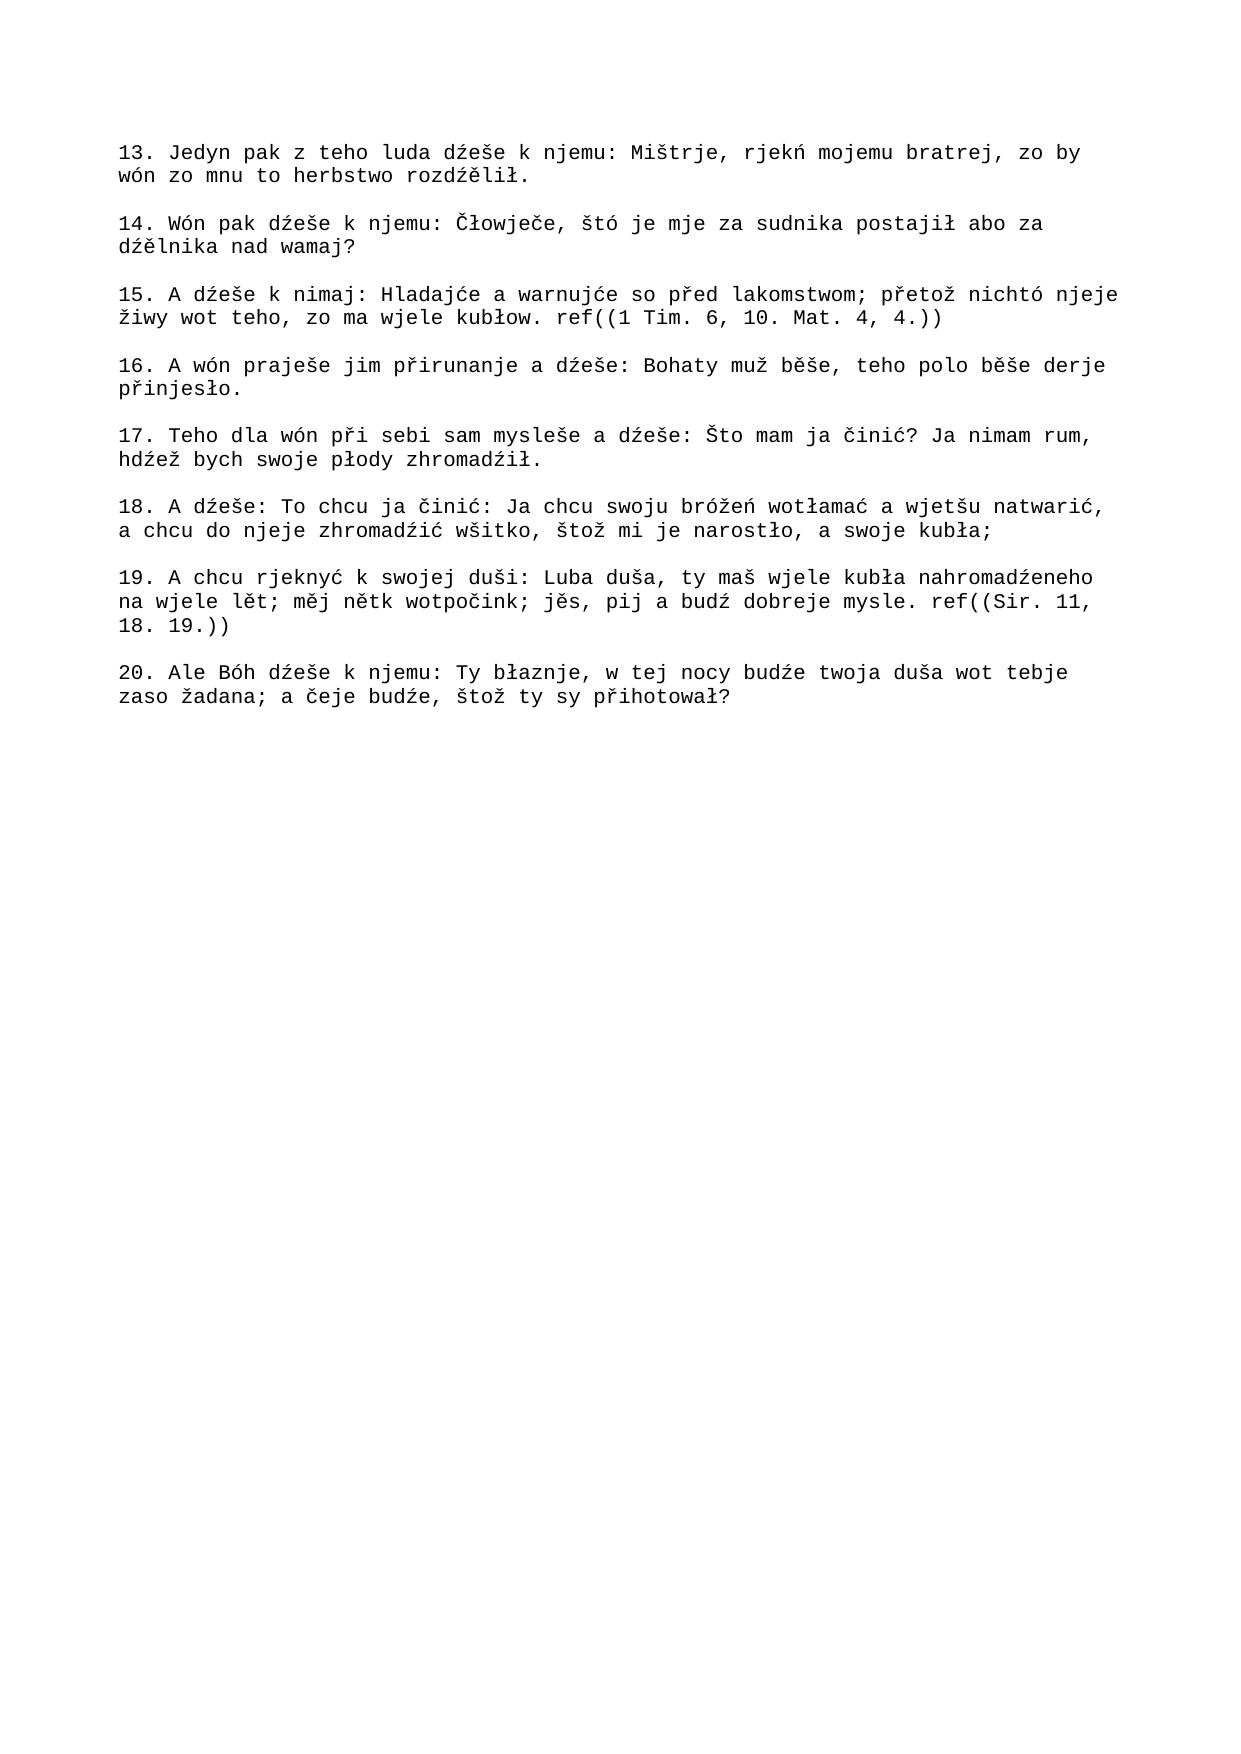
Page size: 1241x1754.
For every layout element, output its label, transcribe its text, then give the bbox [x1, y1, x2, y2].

text 15. A dźeše k nimaj: Hladajće a warnujće so před lakomstwom; přetož nichtó njeje žiwy wot teho, zo ma wjele kubłow. ref((1 Tim. 6, 10. Mat. 4, 4.)) [118, 284, 1122, 331]
text 13. Jedyn pak z teho luda dźeše k njemu: Mištrje, rjekń mojemu bratrej, zo by wón zo mnu to herbstwo rozdźělił. [118, 142, 1122, 189]
text 19. A chcu rjeknyć k swojej duši: Luba duša, ty maš wjele kubła nahromadźeneho na wjele lět; měj nětk wotpočink; jěs, pij a budź dobreje mysle. ref((Sir. 11, 18. 19.)) [118, 567, 1122, 638]
text 18. A dźeše: To chcu ja činić: Ja chcu swoju bróžeń wotłamać a wjetšu natwarić, a chcu do njeje zhromadźić wšitko, štož mi je narostło, a swoje kubła; [118, 496, 1122, 544]
text 16. A wón praješe jim přirunanje a dźeše: Bohaty muž běše, teho polo běše derje přinjesło. [118, 354, 1122, 402]
text 17. Teho dla wón při sebi sam mysleše a dźeše: Što mam ja činić? Ja nimam rum, hdźež bych swoje płody zhromadźił. [118, 426, 1122, 473]
text 20. Ale Bóh dźeše k njemu: Ty błaznje, w tej nocy budźe twoja duša wot tebje zaso žadana; a čeje budźe, štož ty sy přihotował? [118, 662, 1122, 709]
text 14. Wón pak dźeše k njemu: Čłowječe, štó je mje za sudnika postajił abo za dźělnika nad wamaj? [118, 213, 1122, 260]
